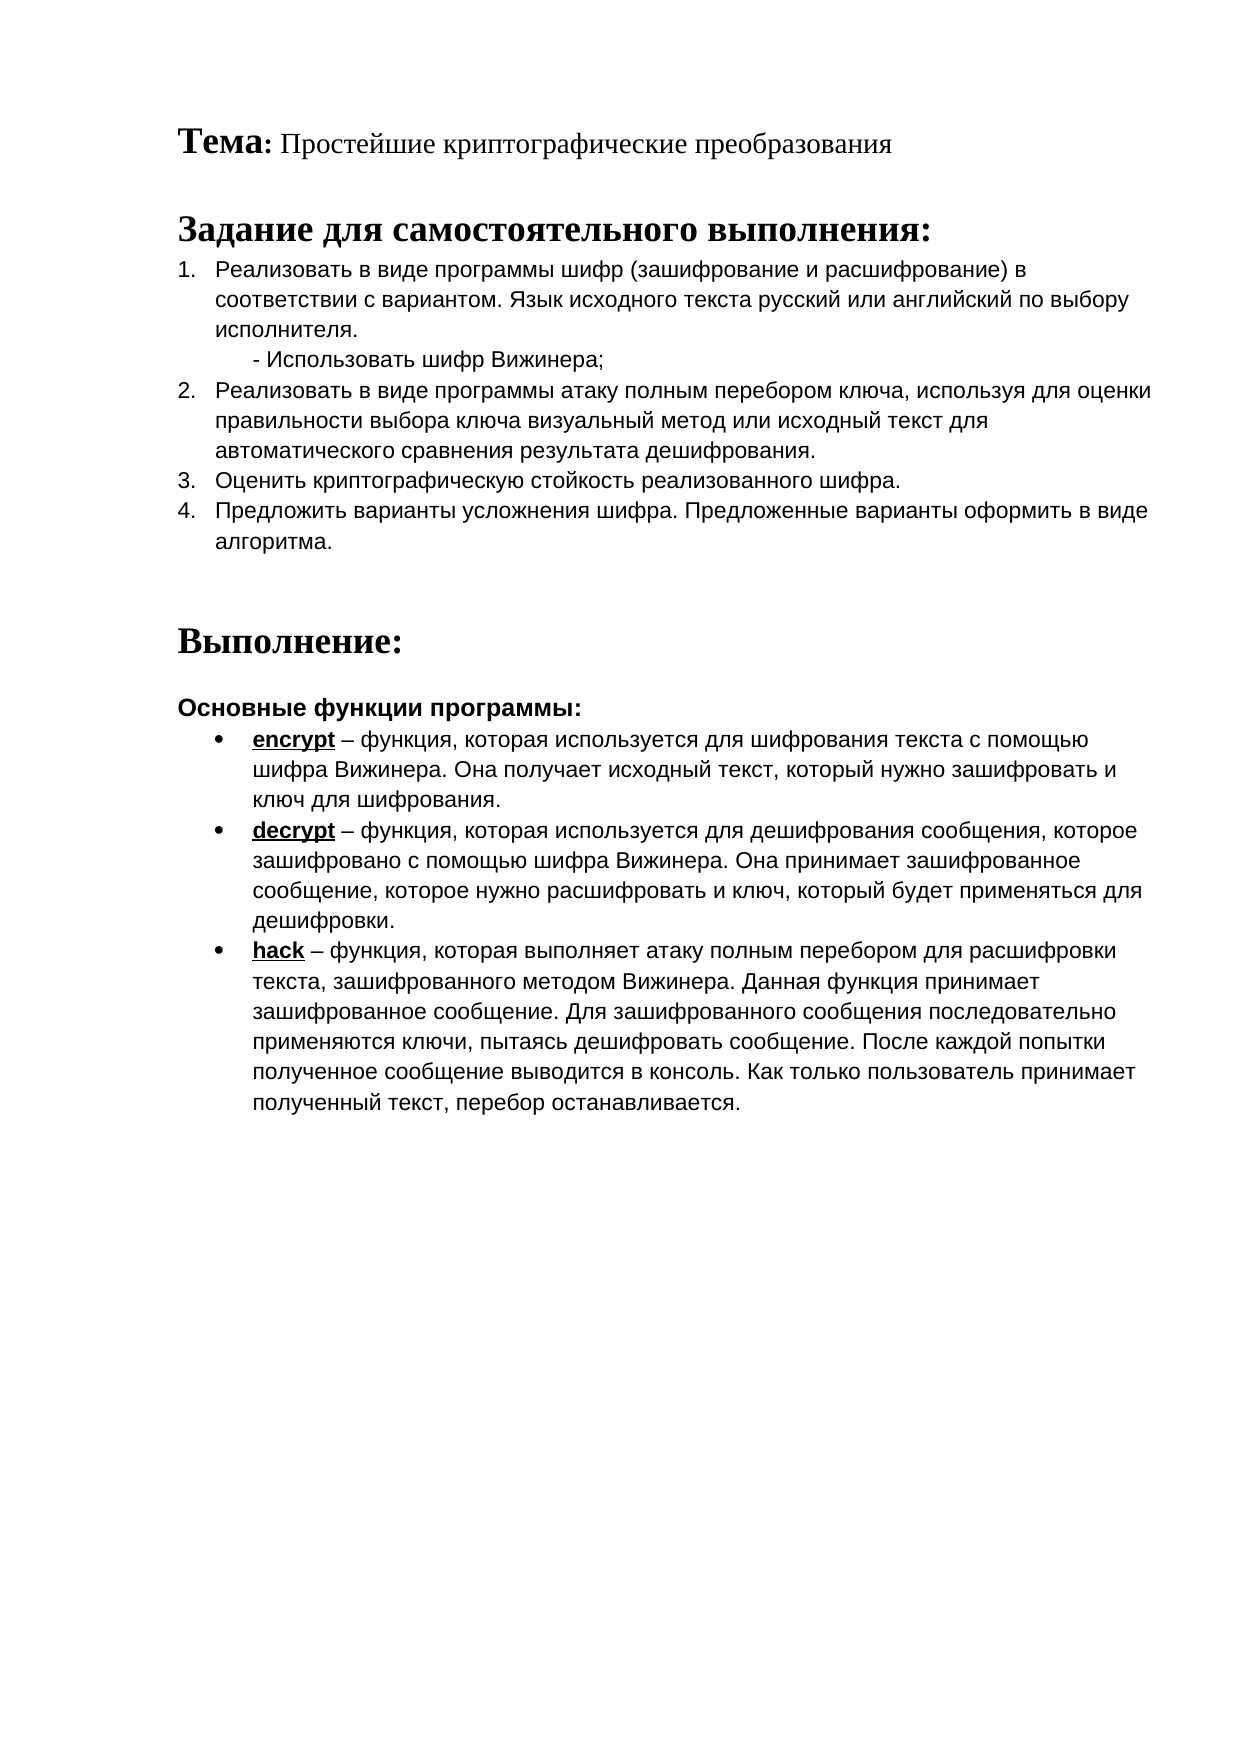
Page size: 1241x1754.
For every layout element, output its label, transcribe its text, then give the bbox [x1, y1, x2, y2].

list Предложить варианты усложнения шифра. Предложенные варианты оформить в виде алгоритма. [177, 497, 1152, 554]
list Оценить криптографическую стойкость реализованного шифра. [177, 467, 1152, 494]
list hack – функция, которая выполняет атаку полным перебором для расшифровки текста, зашифрованного методом Вижинера. Данная функция принимает зашифрованное сообщение. Для зашифрованного сообщения последовательно применяются ключи, пытаясь дешифровать сообщение. После каждой попытки полученное сообщение выводится в консоль. Как только пользователь принимает полученный текст, перебор останавливается. [215, 937, 1152, 1115]
list Реализовать в виде программы шифр (зашифрование и расшифрование) в соответствии с вариантом. Язык исходного текста русский или английский по выбору исполнителя. [177, 256, 1152, 343]
list Реализовать в виде программы атаку полным перебором ключа, используя для оценки правильности выбора ключа визуальный метод или исходный текст для автоматического сравнения результата дешифрования. [177, 377, 1152, 463]
text - Использовать шифр Вижинера; [252, 346, 1152, 373]
list encrypt – функция, которая используется для шифрования текста с помощью шифра Вижинера. Она получает исходный текст, который нужно зашифровать и ключ для шифрования. [215, 726, 1152, 813]
text Тема: Простейшие криптографические преобразования [177, 118, 1152, 161]
text Основные функции программы: [177, 693, 1152, 722]
text Задание для самостоятельного выполнения: [177, 206, 1152, 249]
text Выполнение: [177, 618, 1152, 661]
list decrypt – функция, которая используется для дешифрования сообщения, которое зашифровано с помощью шифра Вижинера. Она принимает зашифрованное сообщение, которое нужно расшифровать и ключ, который будет применяться для дешифровки. [215, 817, 1152, 933]
